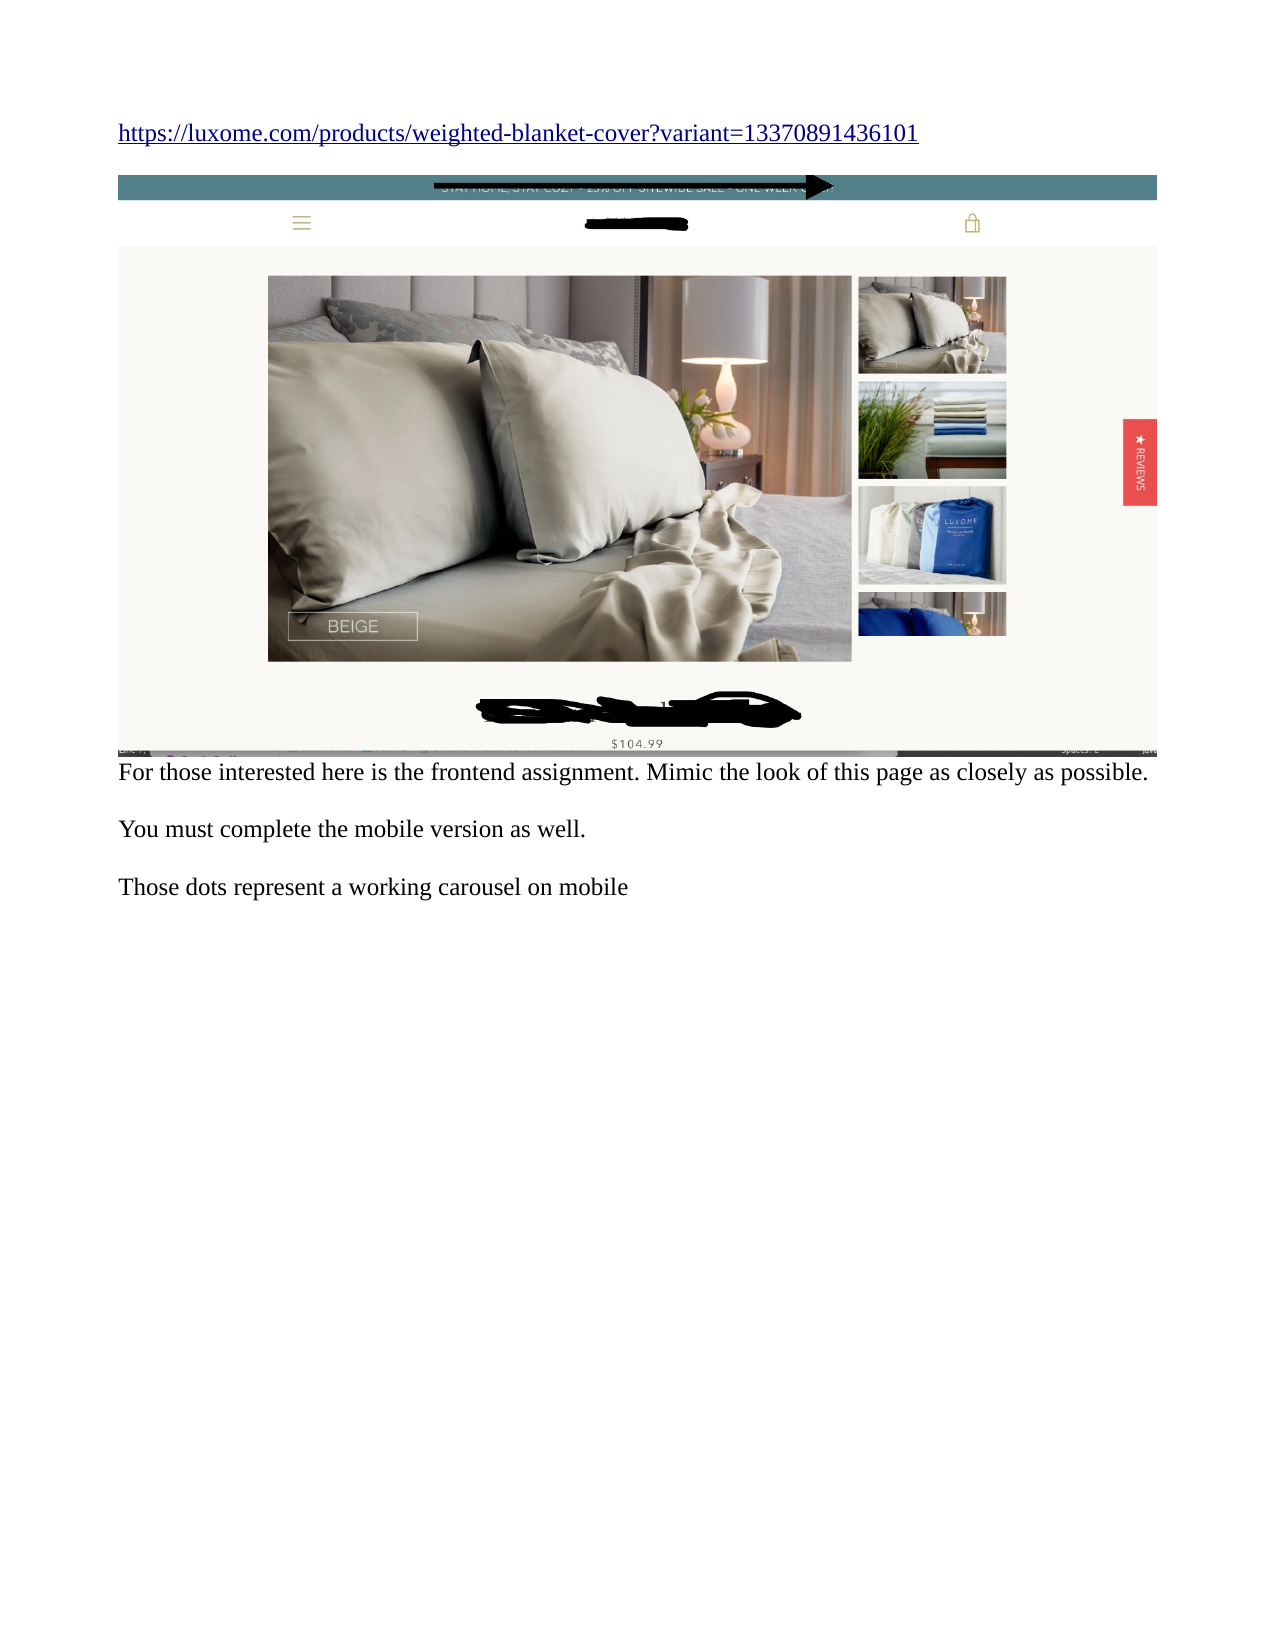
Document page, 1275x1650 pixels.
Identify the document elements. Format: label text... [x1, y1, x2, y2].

text Those dots represent a working carousel on mobile [118, 872, 1157, 900]
text For those interested here is the frontend assignment. Mimic the look of this page as closely as possible. [118, 757, 1157, 785]
picture [118, 175, 1157, 757]
text https://luxome.com/products/weighted-blanket-cover?variant=13370891436101 [118, 118, 1157, 147]
text You must complete the mobile version as well. [118, 814, 1157, 843]
